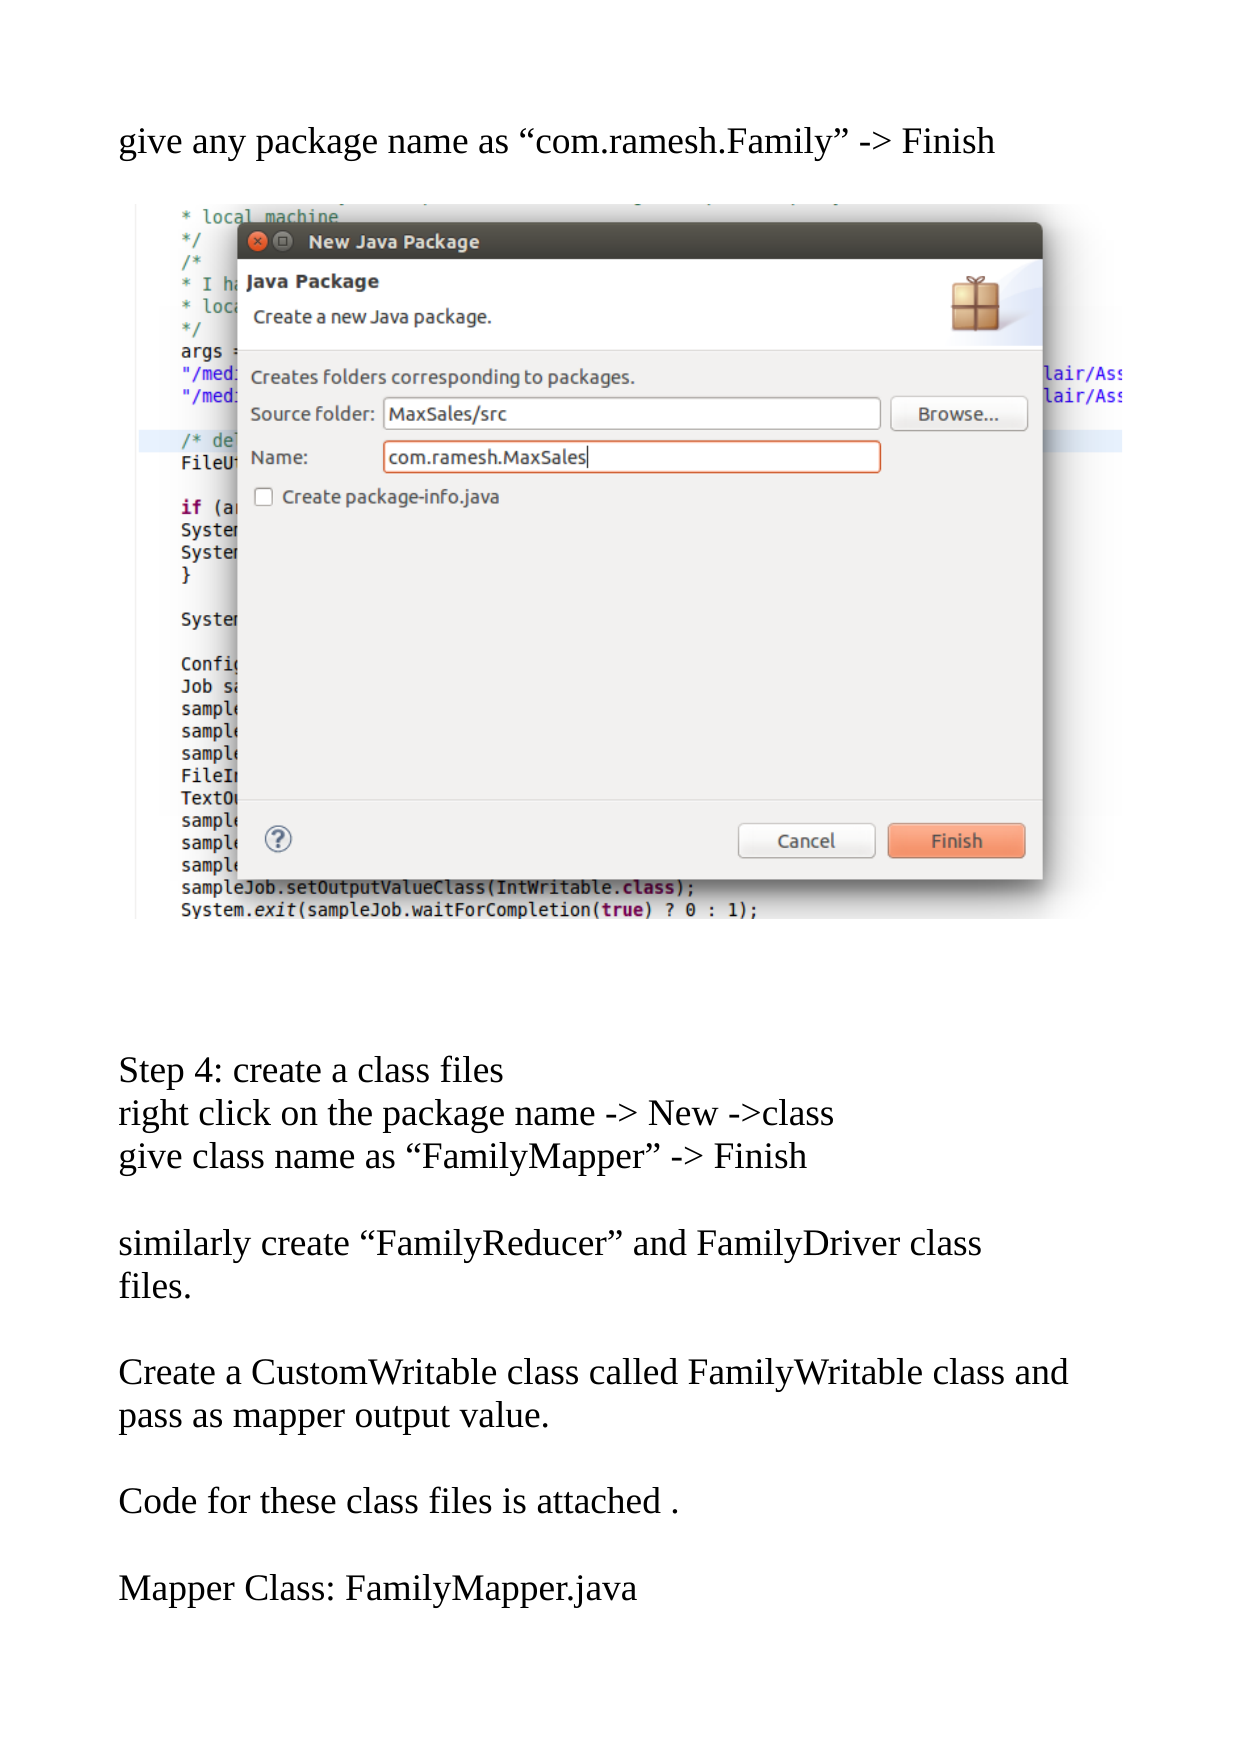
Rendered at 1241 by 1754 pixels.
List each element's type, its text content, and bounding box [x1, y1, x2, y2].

text Create a CustomWritable class called FamilyWritable class and pass as mapper output value. [118, 1349, 1122, 1436]
text give class name as “FamilyMapper” -> Finish [118, 1134, 1122, 1177]
text Mapper Class: FamilyMapper.java [118, 1565, 1122, 1608]
picture [118, 204, 1123, 919]
text right click on the package name -> New ->class [118, 1091, 1122, 1134]
text files. [118, 1263, 1122, 1306]
text Code for these class files is attached . [118, 1479, 1122, 1522]
text Step 4: create a class files [118, 1048, 1122, 1091]
text give any package name as “com.ramesh.Family” -> Finish [118, 118, 1122, 161]
text similarly create “FamilyReducer” and FamilyDriver class [118, 1220, 1122, 1263]
